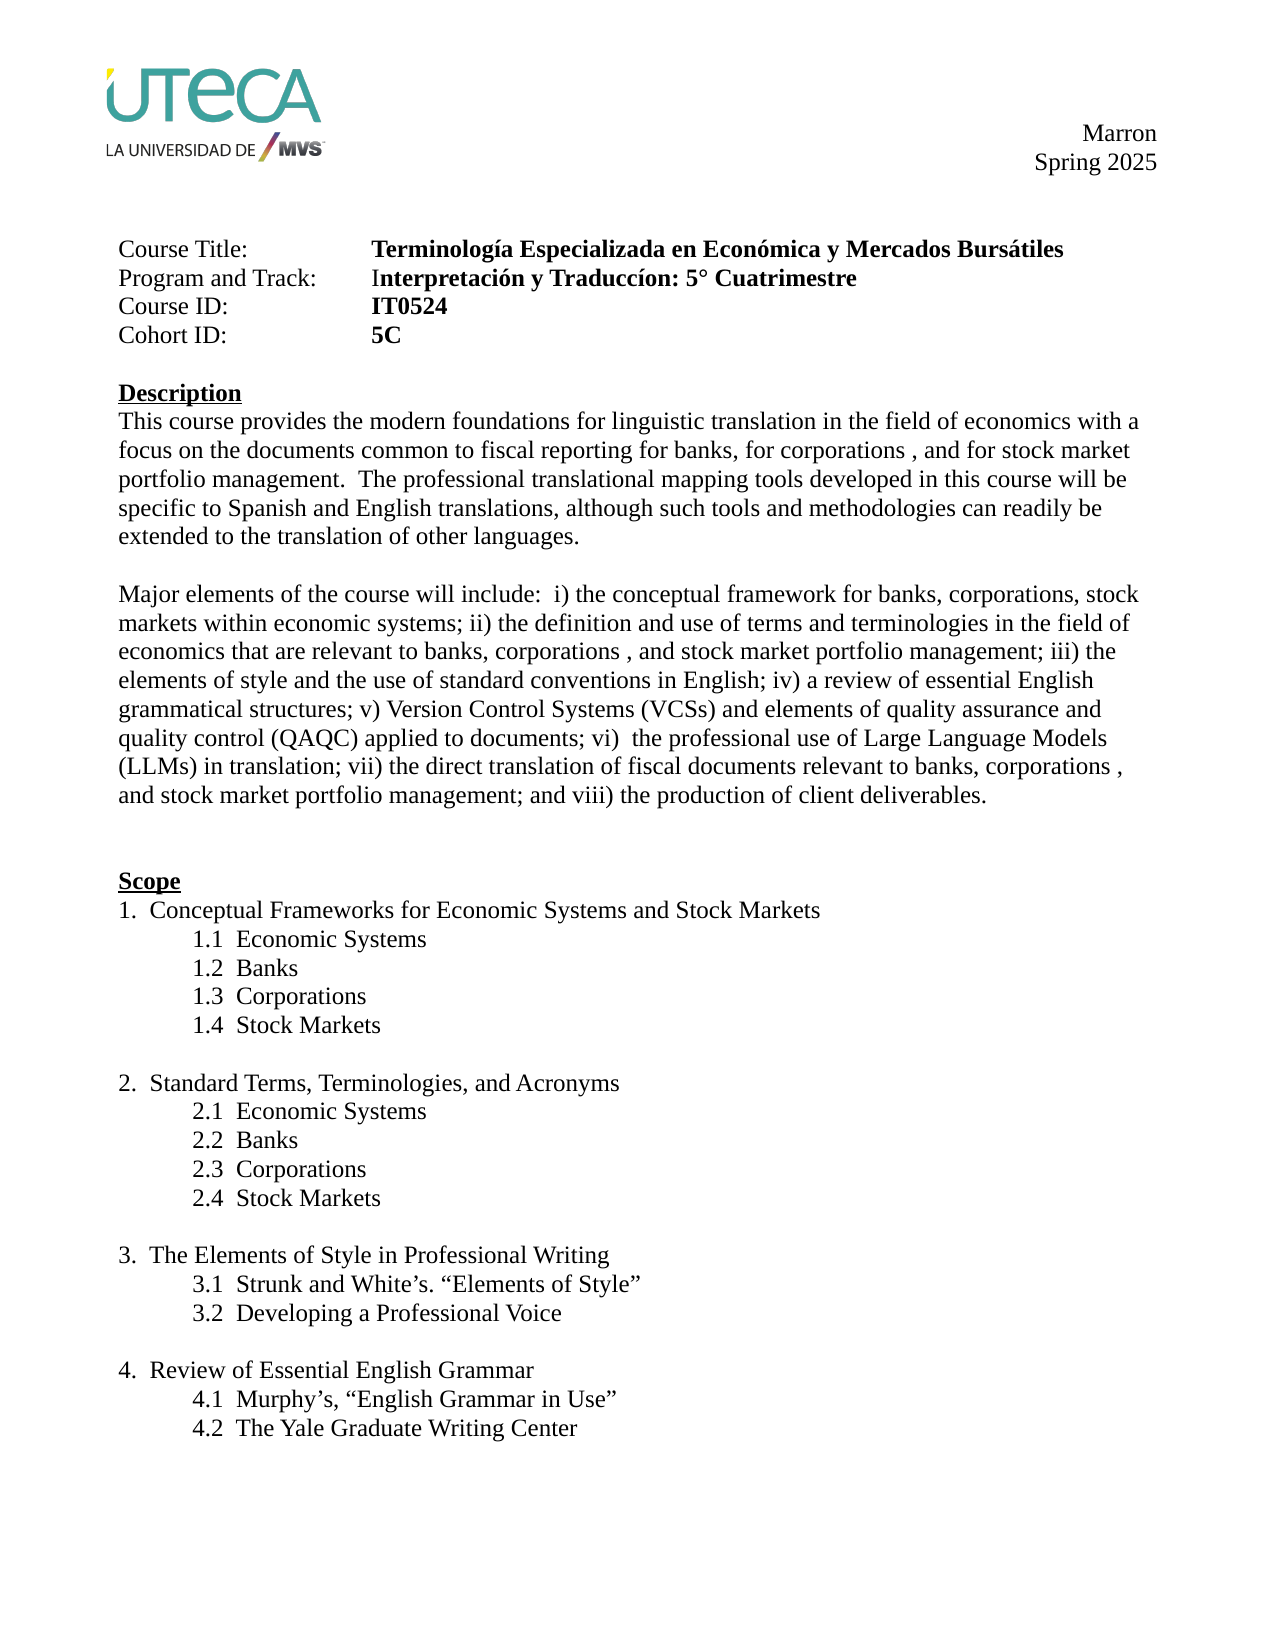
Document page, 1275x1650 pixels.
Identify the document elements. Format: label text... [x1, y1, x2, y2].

text 1.3 Corporations [192, 981, 1157, 1010]
table_cell Program and Track: [118, 263, 371, 291]
text Description [118, 378, 1157, 406]
text This course provides the modern foundations for linguistic translation in the field of economics with a focus on the documents common to fiscal reporting for banks, for corporations , and for stock market portfolio management. The professional translational mapping tools developed in this course will be specific to Spanish and English translations, although such tools and methodologies can readily be extended to the translation of other languages. [118, 406, 1157, 550]
text 1.4 Stock Markets [192, 1010, 1157, 1039]
text 2.2 Banks [192, 1125, 1157, 1154]
table_cell 5C [371, 320, 1157, 349]
text 1. Conceptual Frameworks for Economic Systems and Stock Markets [118, 895, 1157, 924]
table_cell Cohort ID: [118, 320, 371, 349]
text 4. Review of Essential English Grammar [118, 1355, 1157, 1384]
table_cell Interpretación y Traduccíon: 5° Cuatrimestre [371, 263, 1157, 291]
table_cell IT0524 [371, 291, 1157, 320]
text 2. Standard Terms, Terminologies, and Acronyms [118, 1068, 1157, 1096]
text 2.1 Economic Systems [192, 1096, 1157, 1125]
text 1.1 Economic Systems [192, 924, 1157, 953]
text Scope [118, 866, 1157, 895]
text 3. The Elements of Style in Professional Writing [118, 1240, 1157, 1269]
text 4.1 Murphy’s, “English Grammar in Use” [192, 1384, 1157, 1413]
table_header Course Title: [118, 234, 371, 263]
text 2.4 Stock Markets [192, 1183, 1157, 1211]
picture [104, 64, 328, 166]
text 4.2 The Yale Graduate Writing Center [192, 1413, 1157, 1441]
table_header Terminología Especializada en Económica y Mercados Bursátiles [371, 234, 1157, 263]
text 3.1 Strunk and White’s. “Elements of Style” [192, 1269, 1157, 1298]
text Major elements of the course will include: i) the conceptual framework for banks, corporations, stock markets within economic systems; ii) the definition and use of terms and terminologies in the field of economics that are relevant to banks, corporations , and stock market portfolio management; iii) the elements of style and the use of standard conventions in English; iv) a review of essential English grammatical structures; v) Version Control Systems (VCSs) and elements of quality assurance and quality control (QAQC) applied to documents; vi) the professional use of Large Language Models (LLMs) in translation; vii) the direct translation of fiscal documents relevant to banks, corporations , and stock market portfolio management; and viii) the production of client deliverables. [118, 579, 1157, 809]
table_cell Course ID: [118, 291, 371, 320]
text 2.3 Corporations [192, 1154, 1157, 1183]
text 3.2 Developing a Professional Voice [192, 1298, 1157, 1326]
text 1.2 Banks [192, 953, 1157, 981]
